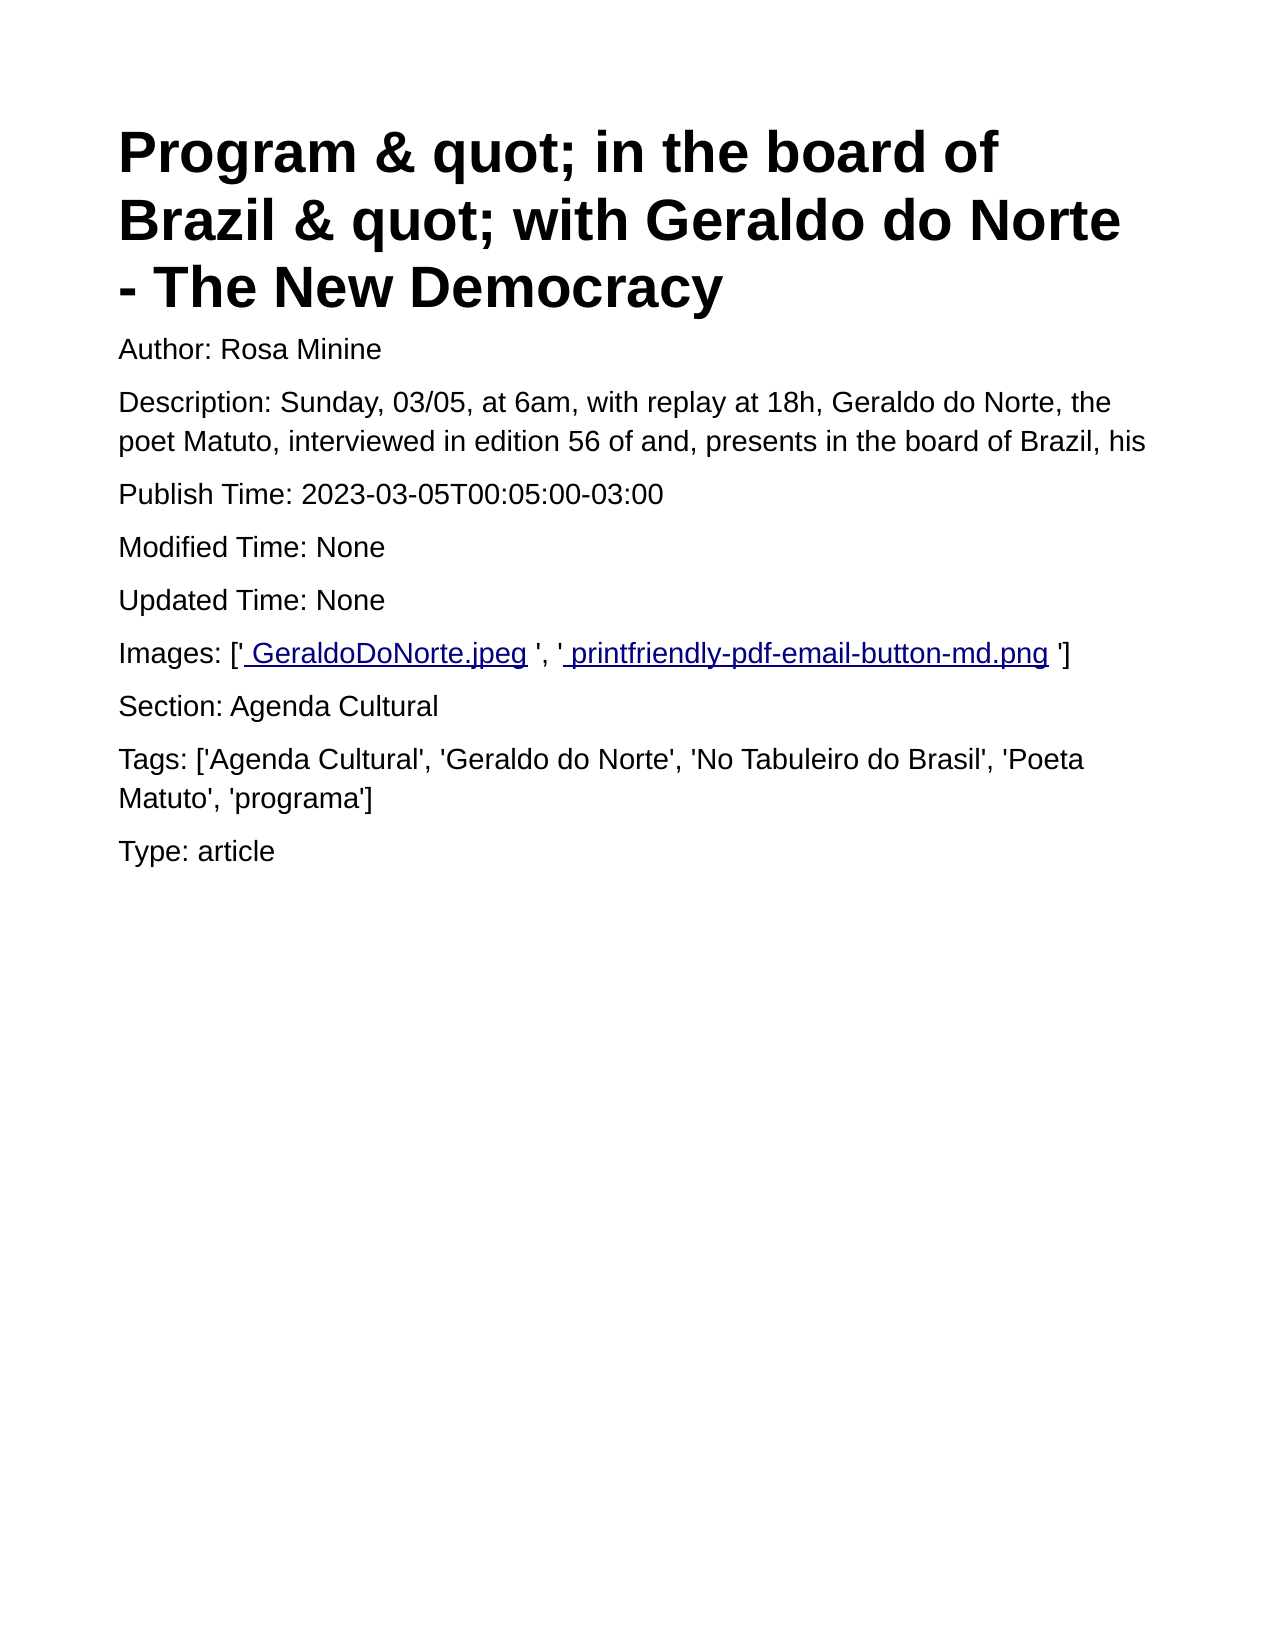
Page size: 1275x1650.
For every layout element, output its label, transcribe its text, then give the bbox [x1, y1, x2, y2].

text Tags: ['Agenda Cultural', 'Geraldo do Norte', 'No Tabuleiro do Brasil', 'Poeta Matuto', 'programa'] [118, 742, 1157, 814]
text Section: Agenda Cultural [118, 689, 1157, 723]
text Type: article [118, 834, 1157, 867]
text Images: [' GeraldoDoNorte.jpeg ', ' printfriendly-pdf-email-button-md.png '] [118, 636, 1157, 669]
subtitle Program & quot; in the board of Brazil & quot; with Geraldo do Norte - The New Democracy [118, 118, 1157, 319]
text Publish Time: 2023-03-05T00:05:00-03:00 [118, 477, 1157, 510]
text Modified Time: None [118, 530, 1157, 563]
text Author: Rosa Minine [118, 332, 1157, 365]
text Description: Sunday, 03/05, at 6am, with replay at 18h, Geraldo do Norte, the poet Matuto, interviewed in edition 56 of and, presents in the board of Brazil, his [118, 385, 1157, 457]
text Updated Time: None [118, 583, 1157, 616]
